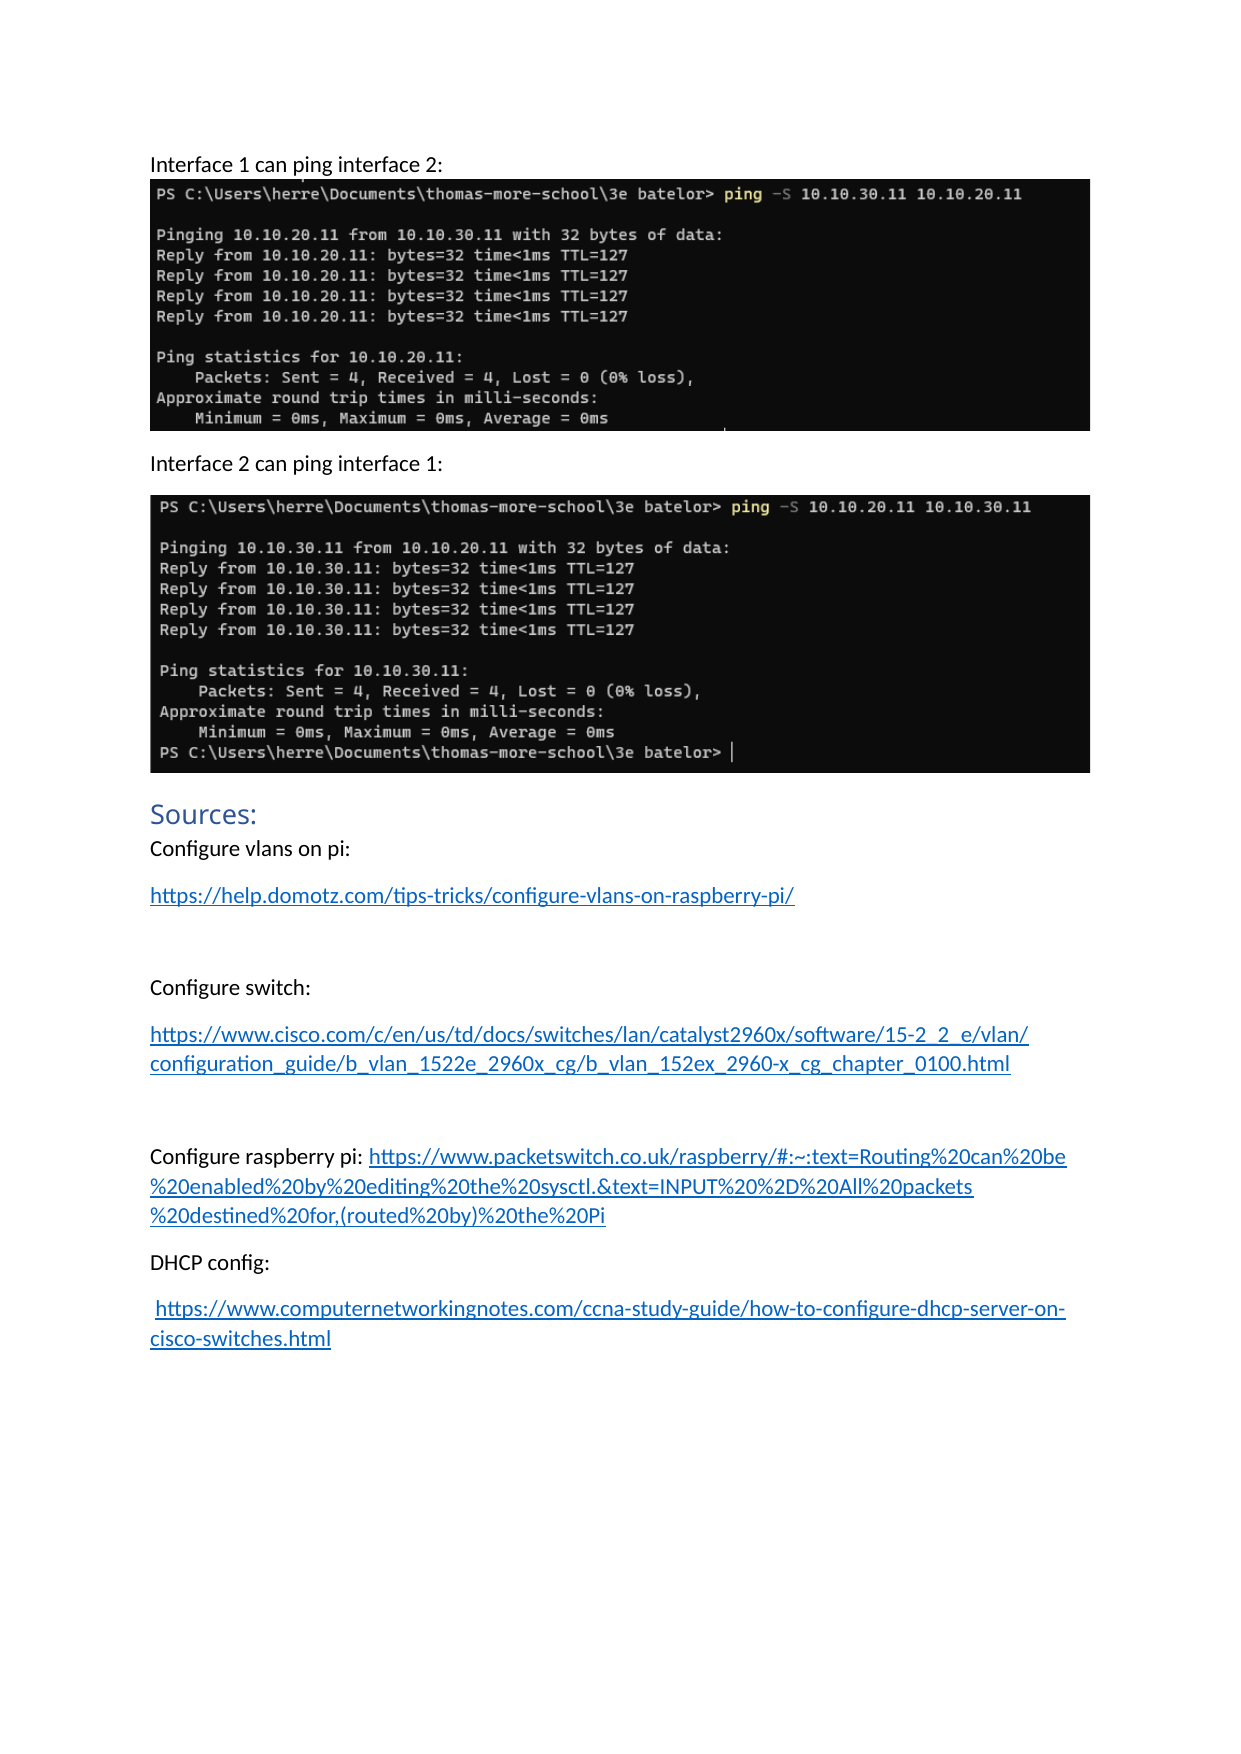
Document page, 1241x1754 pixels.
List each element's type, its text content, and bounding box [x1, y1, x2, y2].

text https://help.domotz.com/tips-tricks/configure-vlans-on-raspberry-pi/ [150, 881, 1090, 909]
text Interface 2 can ping interface 1: [150, 449, 1090, 477]
text Configure raspberry pi: https://www.packetswitch.co.uk/raspberry/#:~:text=Routing%20can%20be%20enabled%20by%20editing%20the%20sysctl.&text=INPUT%20%2D%20All%20packets%20destined%20for,(routed%20by)%20the%20Pi [150, 1142, 1090, 1230]
text Configure switch: [150, 973, 1090, 1002]
subtitle Sources: [150, 795, 1090, 832]
text DHCP config: [150, 1248, 1090, 1276]
text Configure vlans on pi: [150, 834, 1090, 862]
text https://www.computernetworkingnotes.com/ccna-study-guide/how-to-configure-dhcp-server-on-cisco-switches.html [150, 1294, 1090, 1352]
text https://www.cisco.com/c/en/us/td/docs/switches/lan/catalyst2960x/software/15-2_2_e/vlan/configuration_guide/b_vlan_1522e_2960x_cg/b_vlan_152ex_2960-x_cg_chapter_0100.html [150, 1020, 1090, 1078]
text Interface 1 can ping interface 2: [150, 150, 1090, 179]
